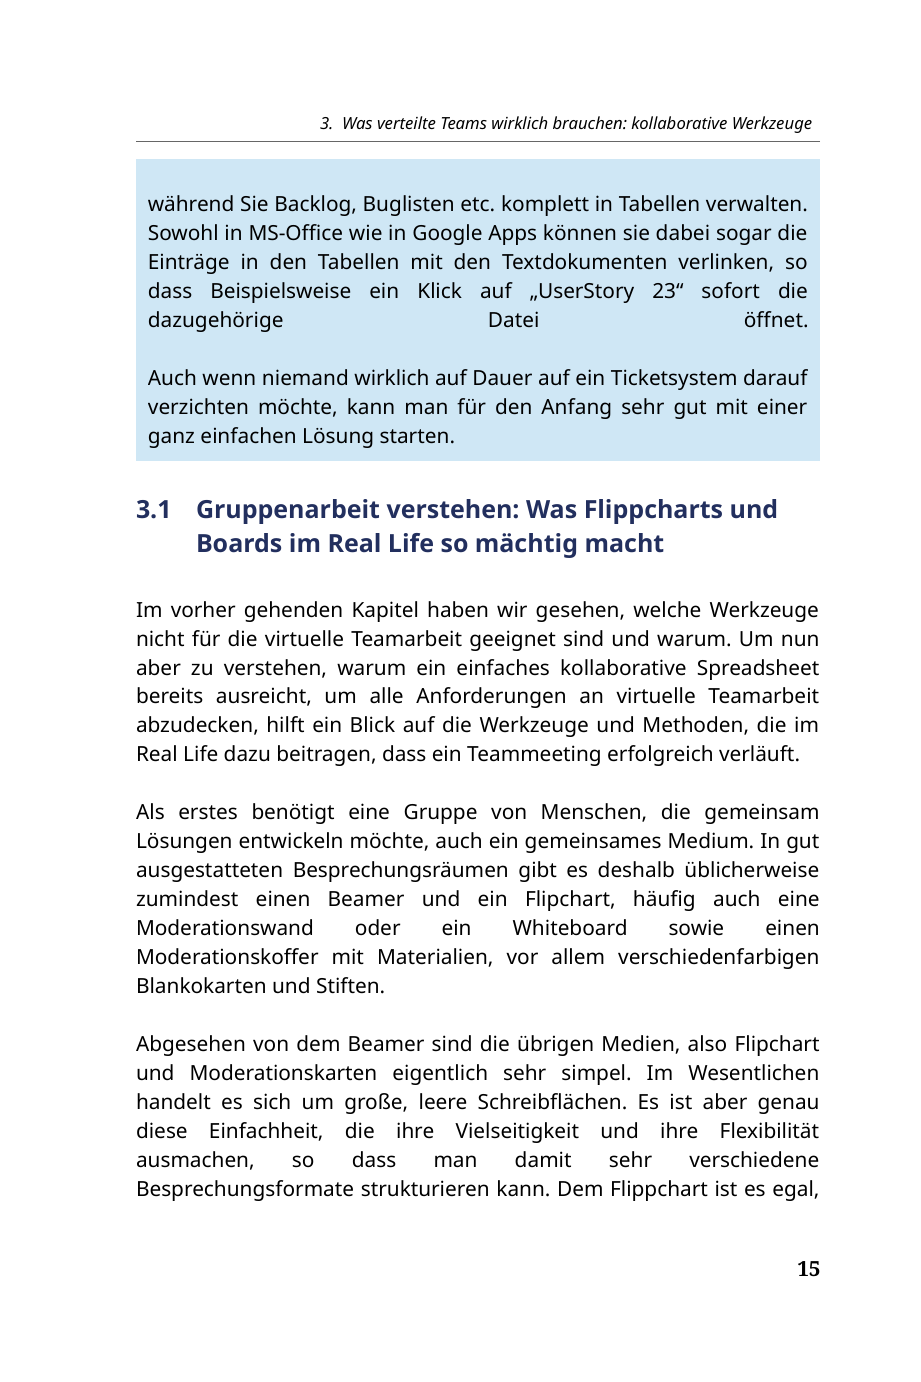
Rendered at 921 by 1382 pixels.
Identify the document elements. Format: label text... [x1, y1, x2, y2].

text Als erstes benötigt eine Gruppe von Menschen, die gemeinsam Lösungen entwickeln möchte, auch ein gemeinsames Medium. In gut ausgestatteten Besprechungsräumen gibt es deshalb üblicherweise zumindest einen Beamer und ein Flipchart, häufig auch eine Moderationswand oder ein Whiteboard sowie einen Moderationskoffer mit Materialien, vor allem verschiedenfarbigen Blankokarten und Stiften. [136, 776, 820, 999]
text Im vorher gehenden Kapitel haben wir gesehen, welche Werkzeuge nicht für die virtuelle Teamarbeit geeignet sind und warum. Um nun aber zu verstehen, warum ein einfaches kollaborative Spreadsheet bereits ausreicht, um alle Anforderungen an virtuelle Teamarbeit abzudecken, hilft ein Blick auf die Werkzeuge und Methoden, die im Real Life dazu beitragen, dass ein Teammeeting erfolgreich verläuft. [136, 578, 820, 768]
text während Sie Backlog, Buglisten etc. komplett in Tabellen verwalten. Sowohl in MS-Office wie in Google Apps können sie dabei sogar die Einträge in den Tabellen mit den Textdokumenten verlinken, so dass Beispielsweise ein Klick auf „UserStory 23“ sofort die dazugehörige Datei öffnet. Auch wenn niemand wirklich auf Dauer auf ein Ticketsystem darauf verzichten möchte, kann man für den Anfang sehr gut mit einer ganz einfachen Lösung starten. [148, 171, 808, 449]
text Abgesehen von dem Beamer sind die übrigen Medien, also Flipchart und Moderationskarten eigentlich sehr simpel. Im Wesentlichen handelt es sich um große, leere Schreibflächen. Es ist aber genau diese Einfachheit, die ihre Vielseitigkeit und ihre Flexibilität ausmachen, so dass man damit sehr verschiedene Besprechungsformate strukturieren kann. Dem Flippchart ist es egal, [136, 1007, 820, 1202]
subtitle Gruppenarbeit verstehen: Was Flippcharts und Boards im Real Life so mächtig macht [136, 492, 820, 560]
